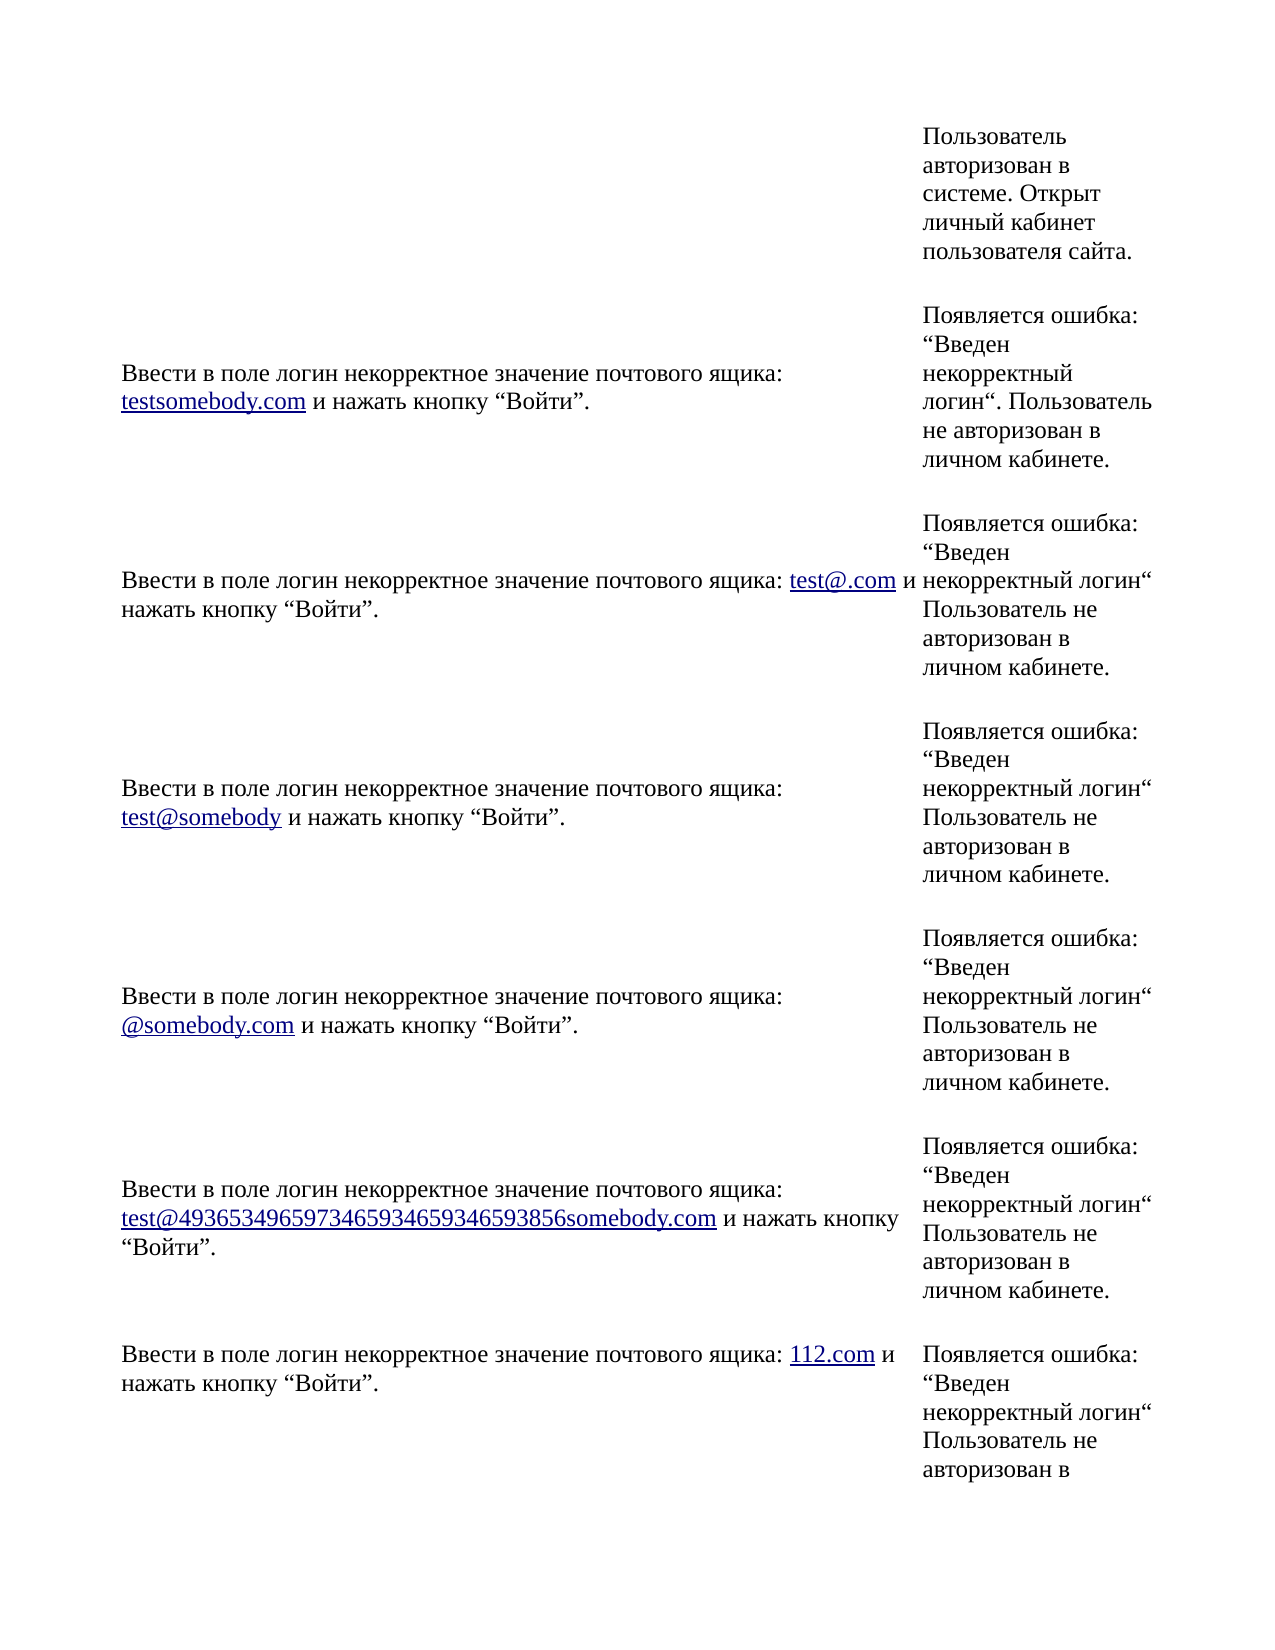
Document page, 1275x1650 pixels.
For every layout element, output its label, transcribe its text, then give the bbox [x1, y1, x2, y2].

table_cell Ввести в поле логин некорректное значение почтового ящика: 112.com и нажать кнопку “Войти”. [118, 1336, 919, 1486]
table_cell Ввести в поле логин некорректное значение почтового ящика: test@4936534965973465934659346593856somebody.com и нажать кнопку “Войти”. [118, 1129, 919, 1336]
table_cell Появляется ошибка: “Введен некорректный логин“ Пользователь не авторизован в личном кабинете. [920, 1129, 1157, 1336]
table_cell Пользователь авторизован в системе. Открыт личный кабинет пользователя сайта. [920, 118, 1157, 297]
table_cell Появляется ошибка: “Введен некорректный логин“. Пользователь не авторизован в личном кабинете. [920, 297, 1157, 505]
table_cell Ввести в поле логин некорректное значение почтового ящика: @somebody.com и нажать кнопку “Войти”. [118, 921, 919, 1128]
table_cell Ввести в поле логин некорректное значение почтового ящика: test@.com и нажать кнопку “Войти”. [118, 505, 919, 713]
table_cell Появляется ошибка: “Введен некорректный логин“ Пользователь не авторизован в личном кабинете. [920, 921, 1157, 1128]
table_cell Появляется ошибка: “Введен некорректный логин“ Пользователь не авторизован в [920, 1336, 1157, 1486]
table_cell Появляется ошибка: “Введен некорректный логин“ Пользователь не авторизован в личном кабинете. [920, 505, 1157, 713]
table_cell Появляется ошибка: “Введен некорректный логин“ Пользователь не авторизован в личном кабинете. [920, 713, 1157, 921]
table_cell [118, 118, 919, 297]
table_cell Ввести в поле логин некорректное значение почтового ящика: testsomebody.com и нажать кнопку “Войти”. [118, 297, 919, 505]
table_cell Ввести в поле логин некорректное значение почтового ящика: test@somebody и нажать кнопку “Войти”. [118, 713, 919, 921]
